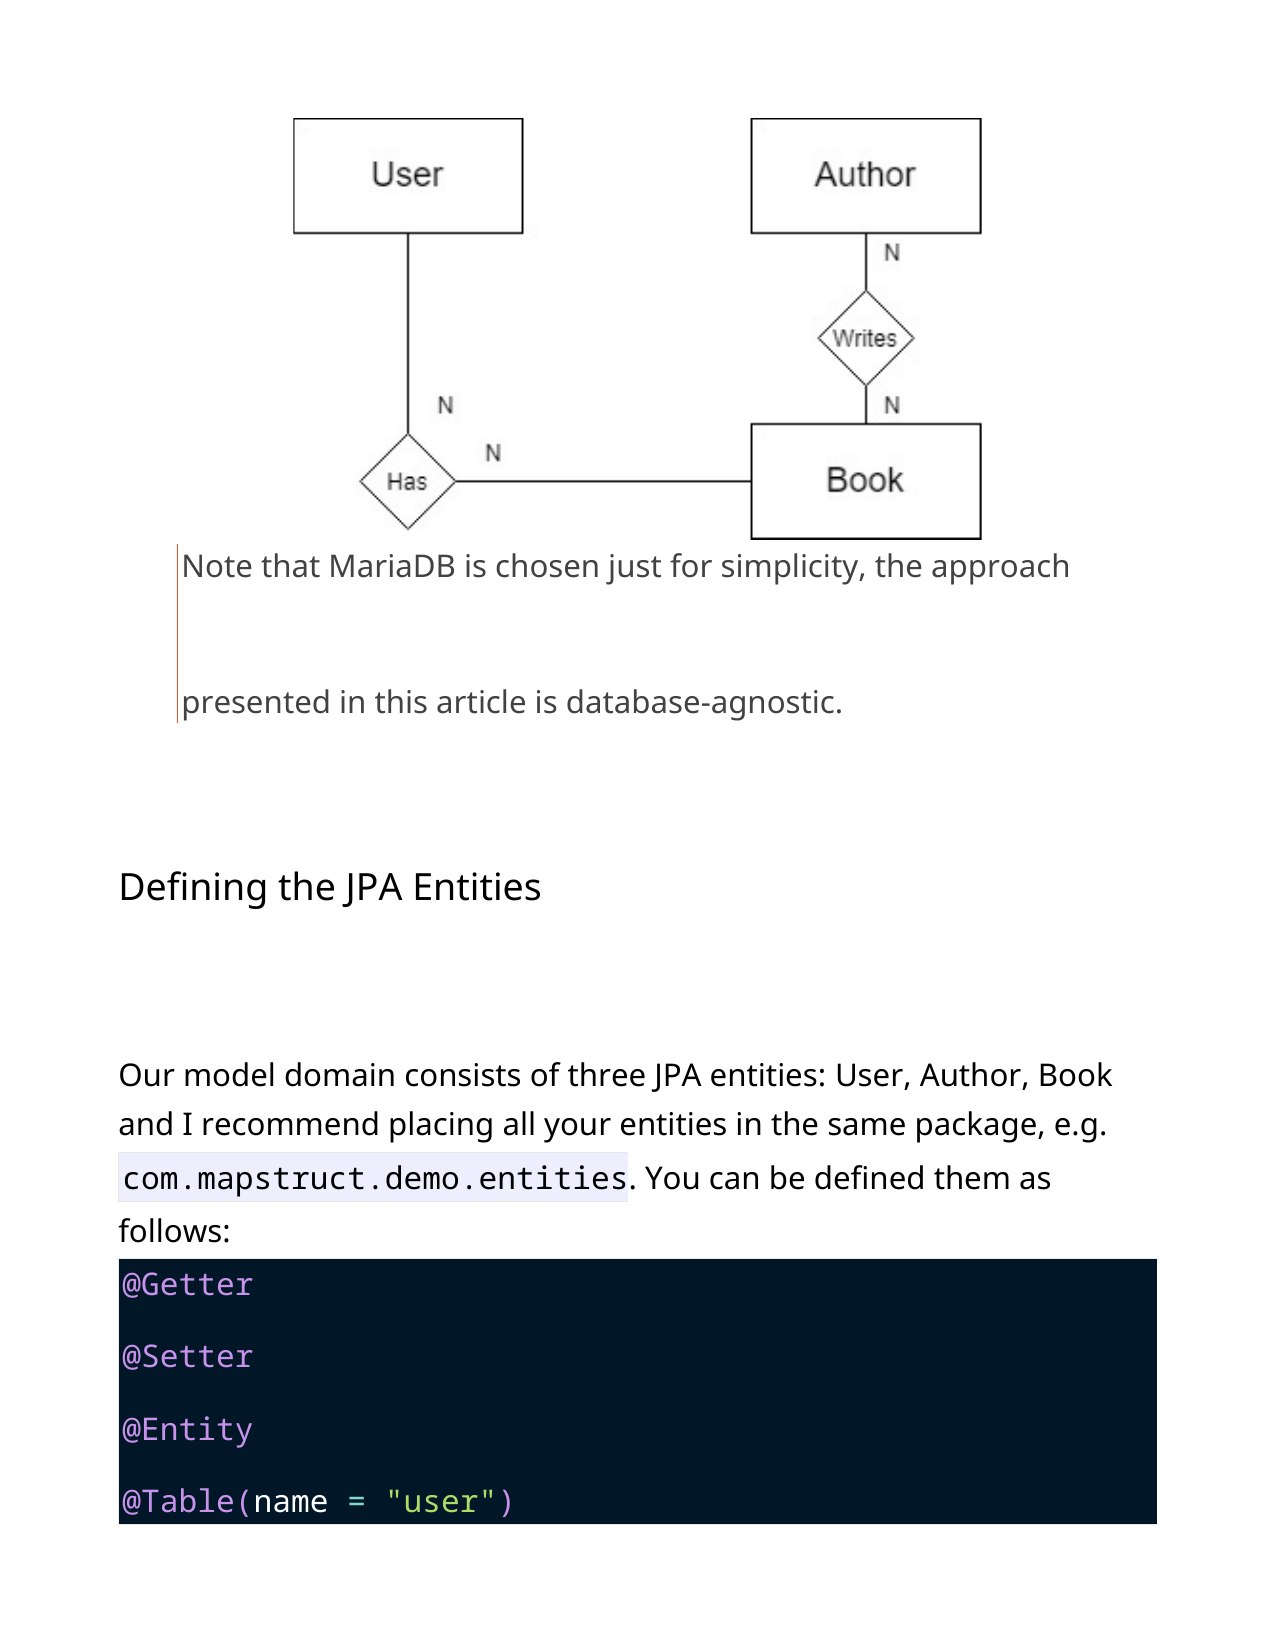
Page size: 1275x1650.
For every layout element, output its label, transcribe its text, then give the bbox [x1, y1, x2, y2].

text Our model domain consists of three JPA entities: User, Author, Book and I recommend placing all your entities in the same package, e.g. com.mapstruct.demo.entities. You can be defined them as follows: [118, 1053, 1157, 1251]
text Note that MariaDB is chosen just for simplicity, the approach presented in this article is database-agnostic. [178, 544, 1098, 723]
text @Setter [119, 1330, 1157, 1377]
text @Table(name = "user") [119, 1475, 1157, 1524]
picture [293, 118, 982, 540]
text @Getter [119, 1259, 1157, 1304]
text @Entity [119, 1402, 1157, 1449]
subtitle Defining the JPA Entities [118, 860, 1157, 911]
